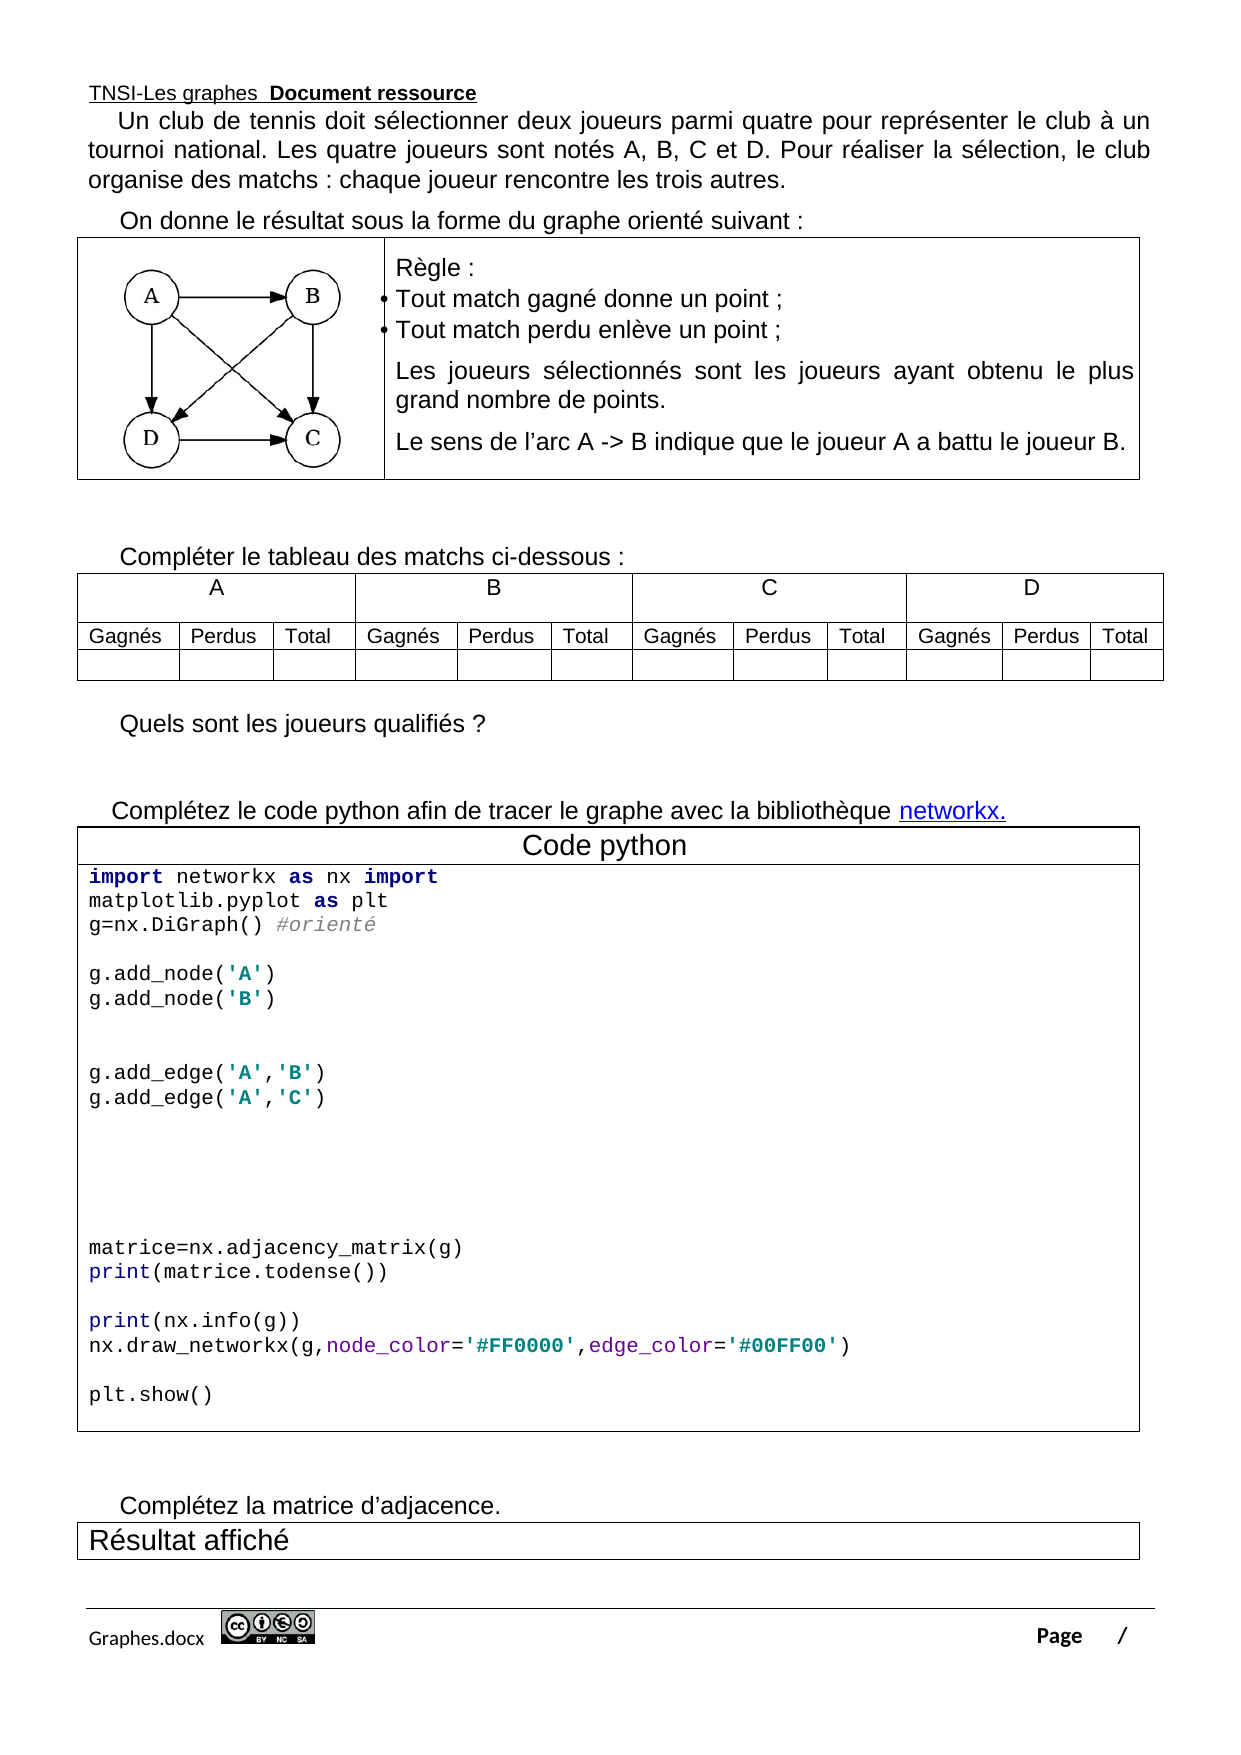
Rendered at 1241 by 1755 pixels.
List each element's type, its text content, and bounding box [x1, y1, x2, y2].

table_cell Perdus [458, 623, 551, 649]
table_header [78, 574, 179, 622]
table_cell [180, 650, 273, 679]
text Un club de tennis doit sélectionner deux joueurs parmi quatre pour représenter le club à un tournoi national. Les quatre joueurs sont notés A, B, C et D. Pour réaliser la sélection, le club organise des matchs : chaque joueur rencontre les trois autres. [88, 106, 1153, 194]
table_cell [734, 650, 827, 679]
table_cell [633, 650, 733, 679]
table_cell Gagnés [356, 623, 457, 649]
table_cell Total [552, 623, 632, 649]
text Complétez la matrice d’adjacence. [119, 1491, 1153, 1520]
table_cell Perdus [180, 623, 273, 649]
table_header B [457, 574, 551, 622]
table_cell Gagnés [633, 623, 733, 649]
table_cell [1091, 650, 1163, 679]
table_header A [179, 574, 273, 622]
table_header [356, 574, 457, 622]
table_cell [356, 650, 457, 679]
table_header [633, 574, 734, 622]
table_cell Gagnés [78, 623, 179, 649]
table_header [551, 574, 632, 622]
table_header Résultat affiché [78, 1523, 1139, 1558]
table_cell Perdus [1003, 623, 1090, 649]
table_cell [458, 650, 551, 679]
text Quels sont les joueurs qualifiés ? [119, 709, 1153, 737]
picture [118, 265, 346, 472]
table_header Règle : Tout match gagné donne un point ; Tout match perdu enlève un point ; Les joueurs sélectionnés sont les joueurs ayant obtenu le plus grand nombre de points. Le sens de l’arc A -> B indique que le joueur A a battu le joueur B. [385, 238, 1139, 479]
table_cell [1003, 650, 1090, 679]
table_cell [552, 650, 632, 679]
table_cell [274, 650, 355, 679]
table_header [273, 574, 355, 622]
table_header [78, 238, 384, 479]
table_cell Gagnés [907, 623, 1002, 649]
table_cell [907, 650, 1002, 679]
table_cell [828, 650, 906, 679]
table_cell Total [1091, 623, 1163, 649]
table_cell Total [274, 623, 355, 649]
table_cell Perdus [734, 623, 827, 649]
table_cell [78, 650, 179, 679]
table_cell Total [828, 623, 906, 649]
text Complétez le code python afin de tracer le graphe avec la bibliothèque networkx. [89, 796, 1013, 824]
table_header D [907, 574, 1163, 622]
text On donne le résultat sous la forme du graphe orienté suivant : [119, 206, 1153, 235]
picture [221, 1610, 315, 1644]
table_header [828, 574, 906, 622]
table_header C [734, 574, 828, 622]
table_cell import networkx as nx import matplotlib.pyplot as plt g=nx.DiGraph() #orienté g.add_node('A') g.add_node('B') g.add_edge('A','B') g.add_edge('A','C') matrice=nx.adjacency_matrix(g) print(matrice.todense()) print(nx.info(g)) nx.draw_networkx(g,node_color='#FF0000',edge_color='#00FF00') plt.show() [78, 865, 1139, 1431]
text Compléter le tableau des matchs ci-dessous : [119, 542, 1153, 571]
table_header Code python [78, 828, 1139, 864]
